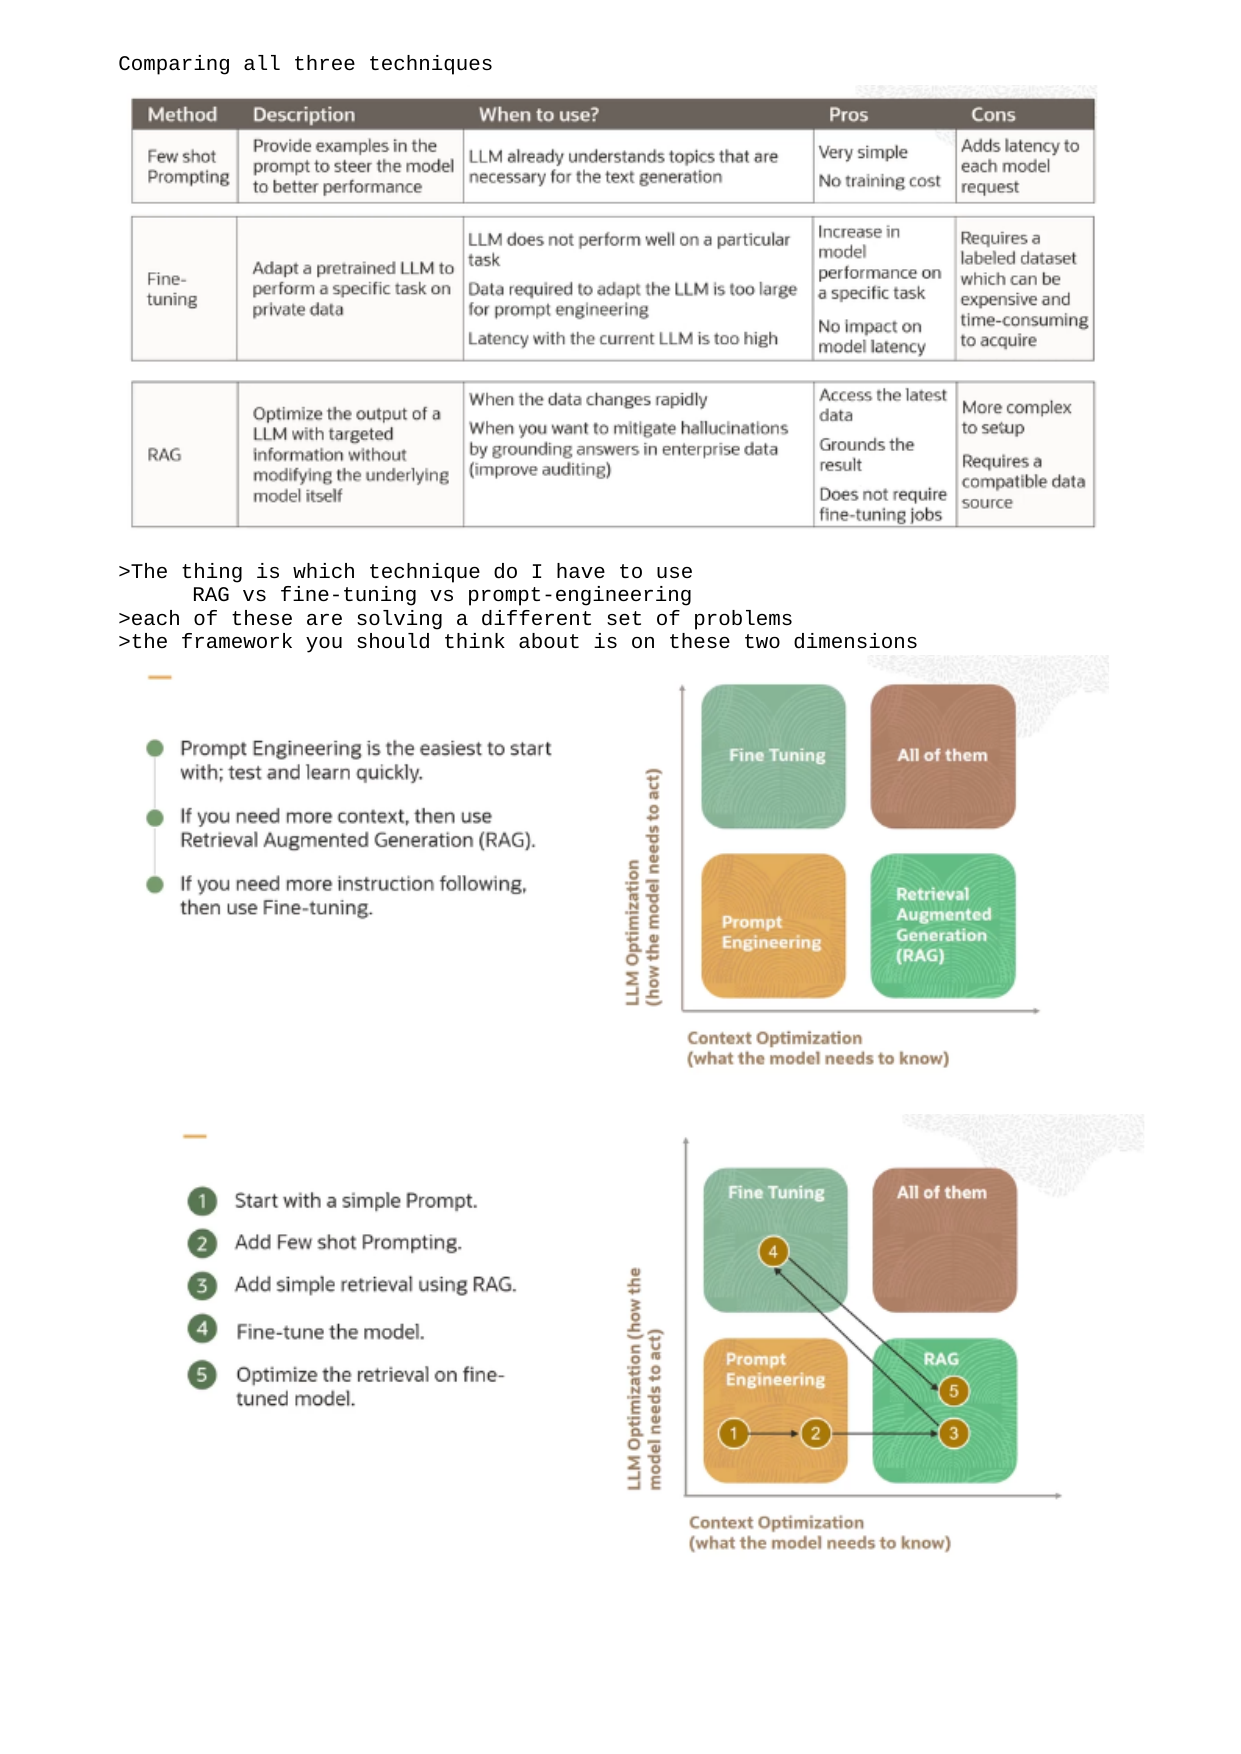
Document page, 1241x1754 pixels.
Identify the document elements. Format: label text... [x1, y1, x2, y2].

picture [119, 85, 1098, 537]
picture [131, 655, 1110, 1107]
text >the framework you should think about is on these two dimensions [118, 632, 1122, 655]
text RAG vs fine-tuning vs prompt-engineering [118, 584, 1122, 608]
picture [166, 1114, 1145, 1567]
text Comparing all three techniques [118, 53, 1122, 76]
text >each of these are solving a different set of problems [118, 608, 1122, 632]
text >The thing is which technique do I have to use [118, 561, 1122, 584]
